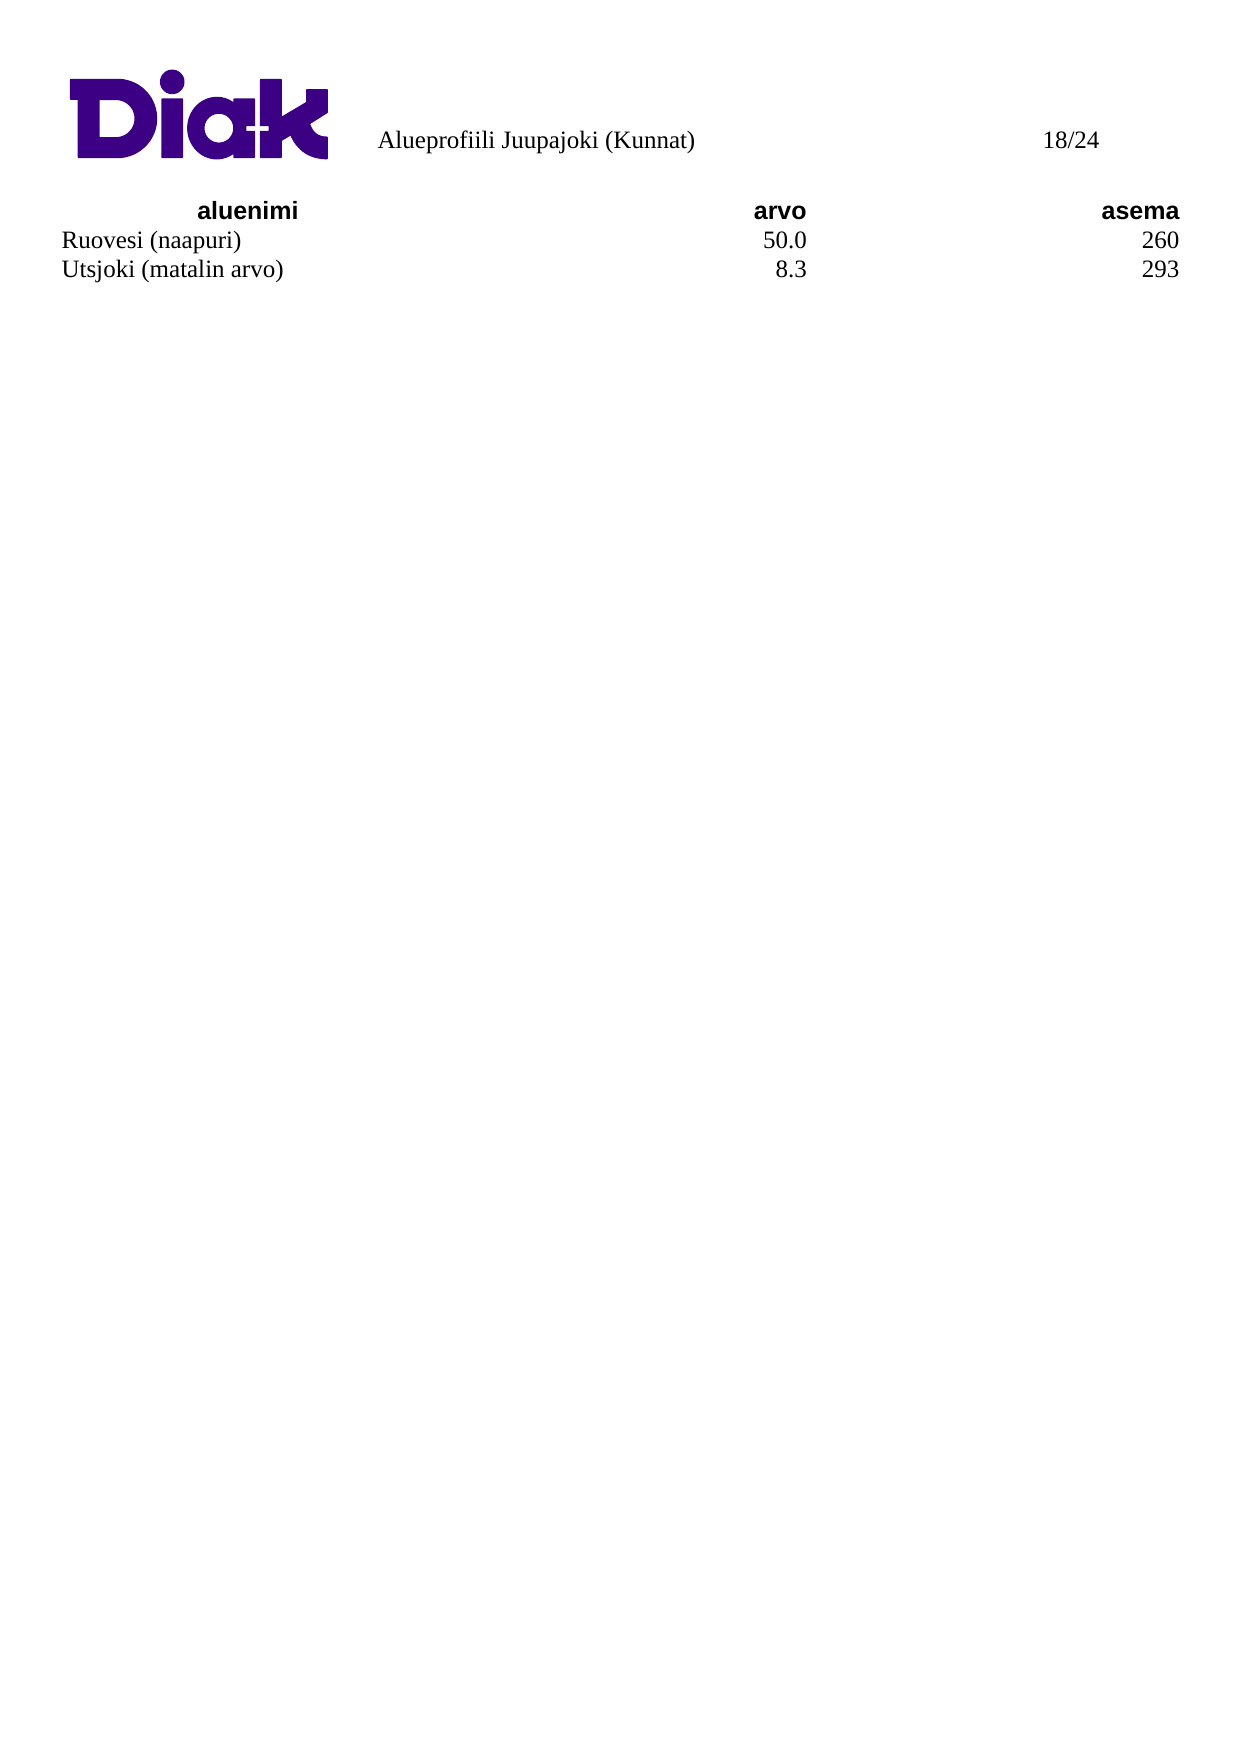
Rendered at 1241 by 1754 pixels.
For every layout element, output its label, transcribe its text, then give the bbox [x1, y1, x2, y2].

table_header asema [806, 196, 1179, 225]
table_header arvo [434, 196, 806, 225]
table_cell 293 [806, 254, 1179, 282]
table_cell 260 [806, 225, 1179, 254]
table_cell 8.3 [434, 254, 806, 282]
table_cell Utsjoki (matalin arvo) [61, 254, 434, 282]
table_cell 50.0 [434, 225, 806, 254]
table_cell Ruovesi (naapuri) [61, 225, 434, 254]
table_header aluenimi [61, 196, 434, 225]
